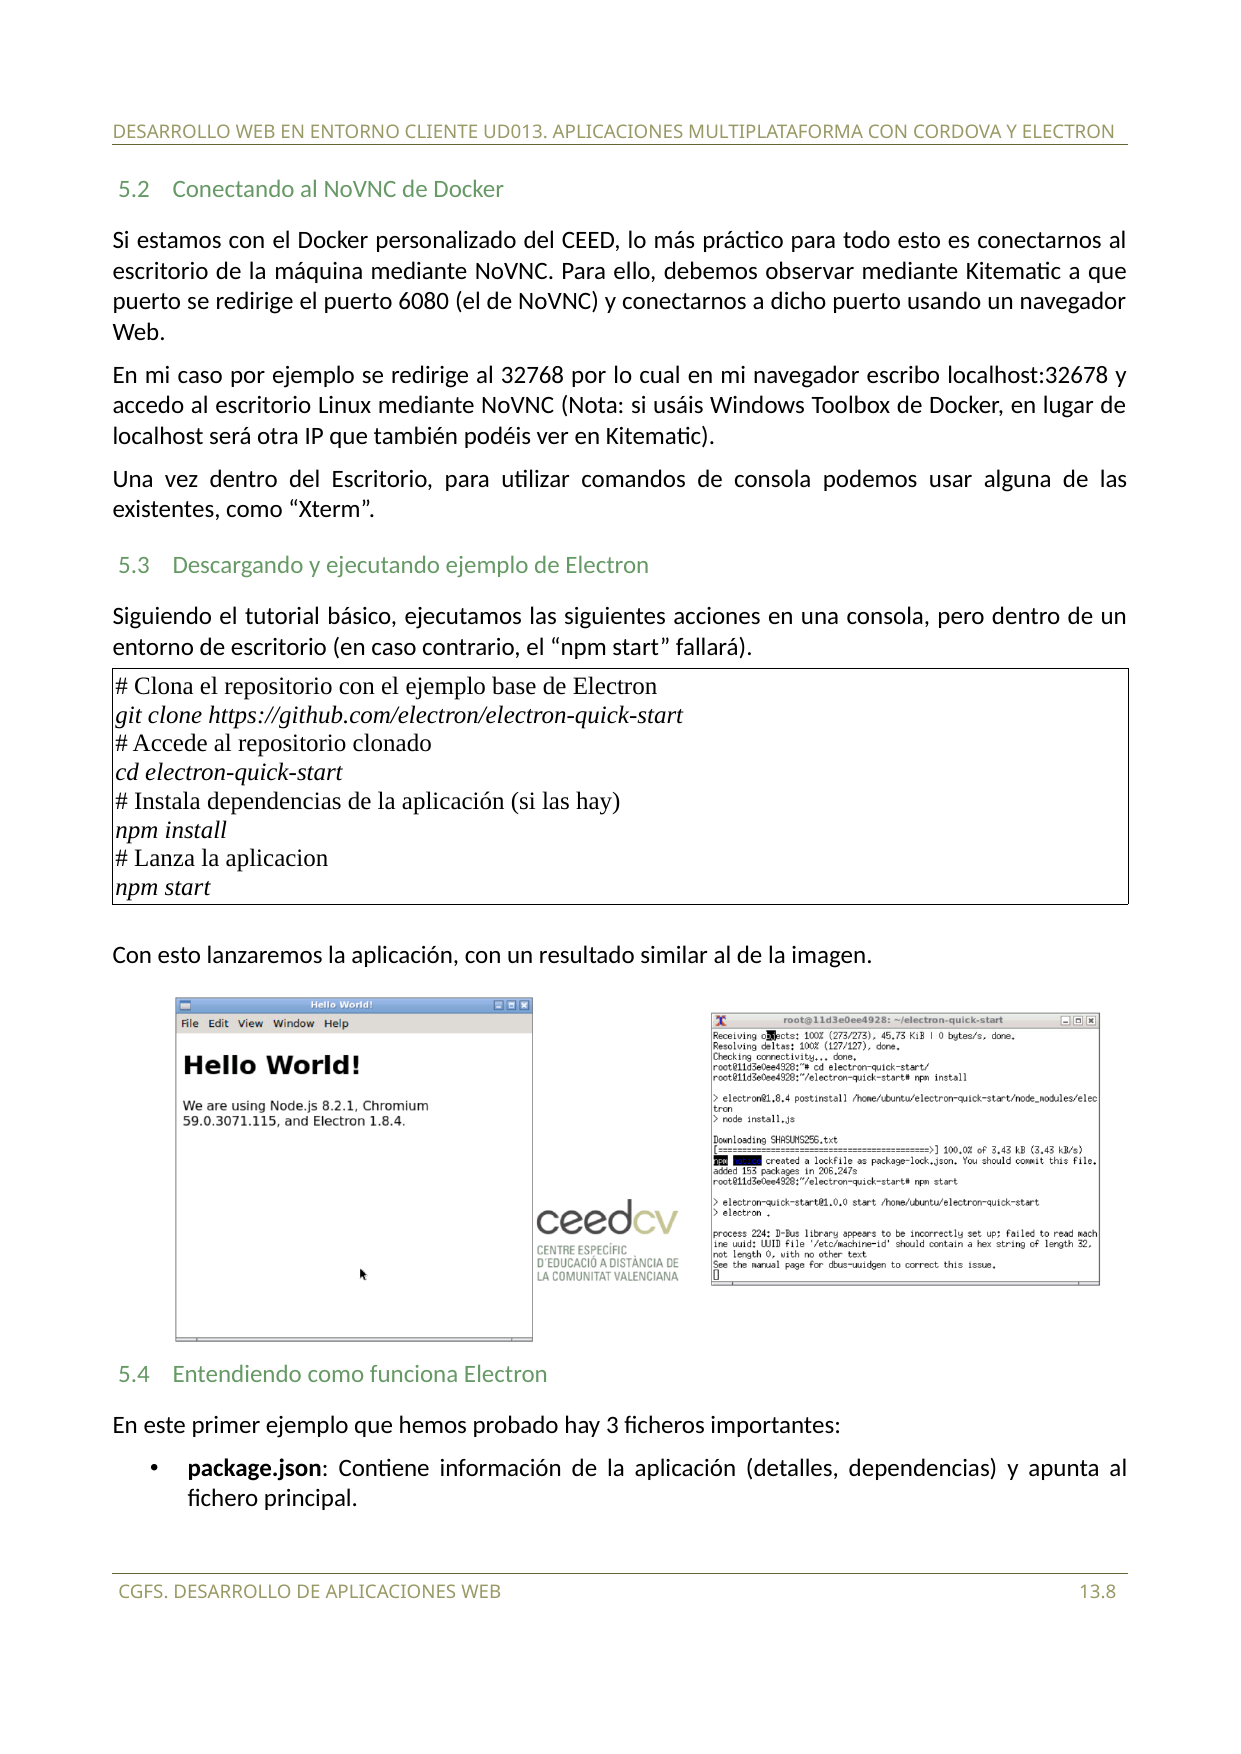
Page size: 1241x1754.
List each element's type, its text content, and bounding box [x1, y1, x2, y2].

text # Instala dependencias de la aplicación (si las hay) [113, 783, 1128, 812]
text En mi caso por ejemplo se redirige al 32768 por lo cual en mi navegador escribo localhost:32678 y accedo al escritorio Linux mediante NoVNC (Nota: si usáis Windows Toolbox de Docker, en lugar de localhost será otra IP que también podéis ver en Kitematic). [112, 359, 1128, 451]
text # Clona el repositorio con el ejemplo base de Electron [113, 669, 1128, 697]
text Siguiendo el tutorial básico, ejecutamos las siguientes acciones en una consola, pero dentro de un entorno de escritorio (en caso contrario, el “npm start” fallará). [112, 601, 1128, 662]
text Si estamos con el Docker personalizado del CEED, lo más práctico para todo esto es conectarnos al escritorio de la máquina mediante NoVNC. Para ello, debemos observar mediante Kitematic a que puerto se redirige el puerto 6080 (el de NoVNC) y conectarnos a dicho puerto usando un navegador Web. [112, 224, 1128, 347]
text Con esto lanzaremos la aplicación, con un resultado similar al de la imagen. [112, 939, 1128, 970]
picture [112, 976, 1128, 1358]
text npm start [113, 869, 1128, 904]
list package.json: Contiene información de la aplicación (detalles, dependencias) y apunta al fichero principal. [150, 1452, 1128, 1513]
subtitle Descargando y ejecutando ejemplo de Electron [112, 549, 1128, 580]
subtitle Entendiendo como funciona Electron [112, 1358, 1128, 1388]
text Una vez dentro del Escritorio, para utilizar comandos de consola podemos usar alguna de las existentes, como “Xterm”. [112, 463, 1128, 524]
text cd electron-quick-start [113, 754, 1128, 783]
text En este primer ejemplo que hemos probado hay 3 ficheros importantes: [112, 1409, 1128, 1439]
text npm install [113, 812, 1128, 841]
text # Accede al repositorio clonado [113, 726, 1128, 754]
subtitle Conectando al NoVNC de Docker [112, 173, 1128, 204]
text git clone https://github.com/electron/electron-quick-start [113, 697, 1128, 726]
text # Lanza la aplicacion [113, 841, 1128, 869]
